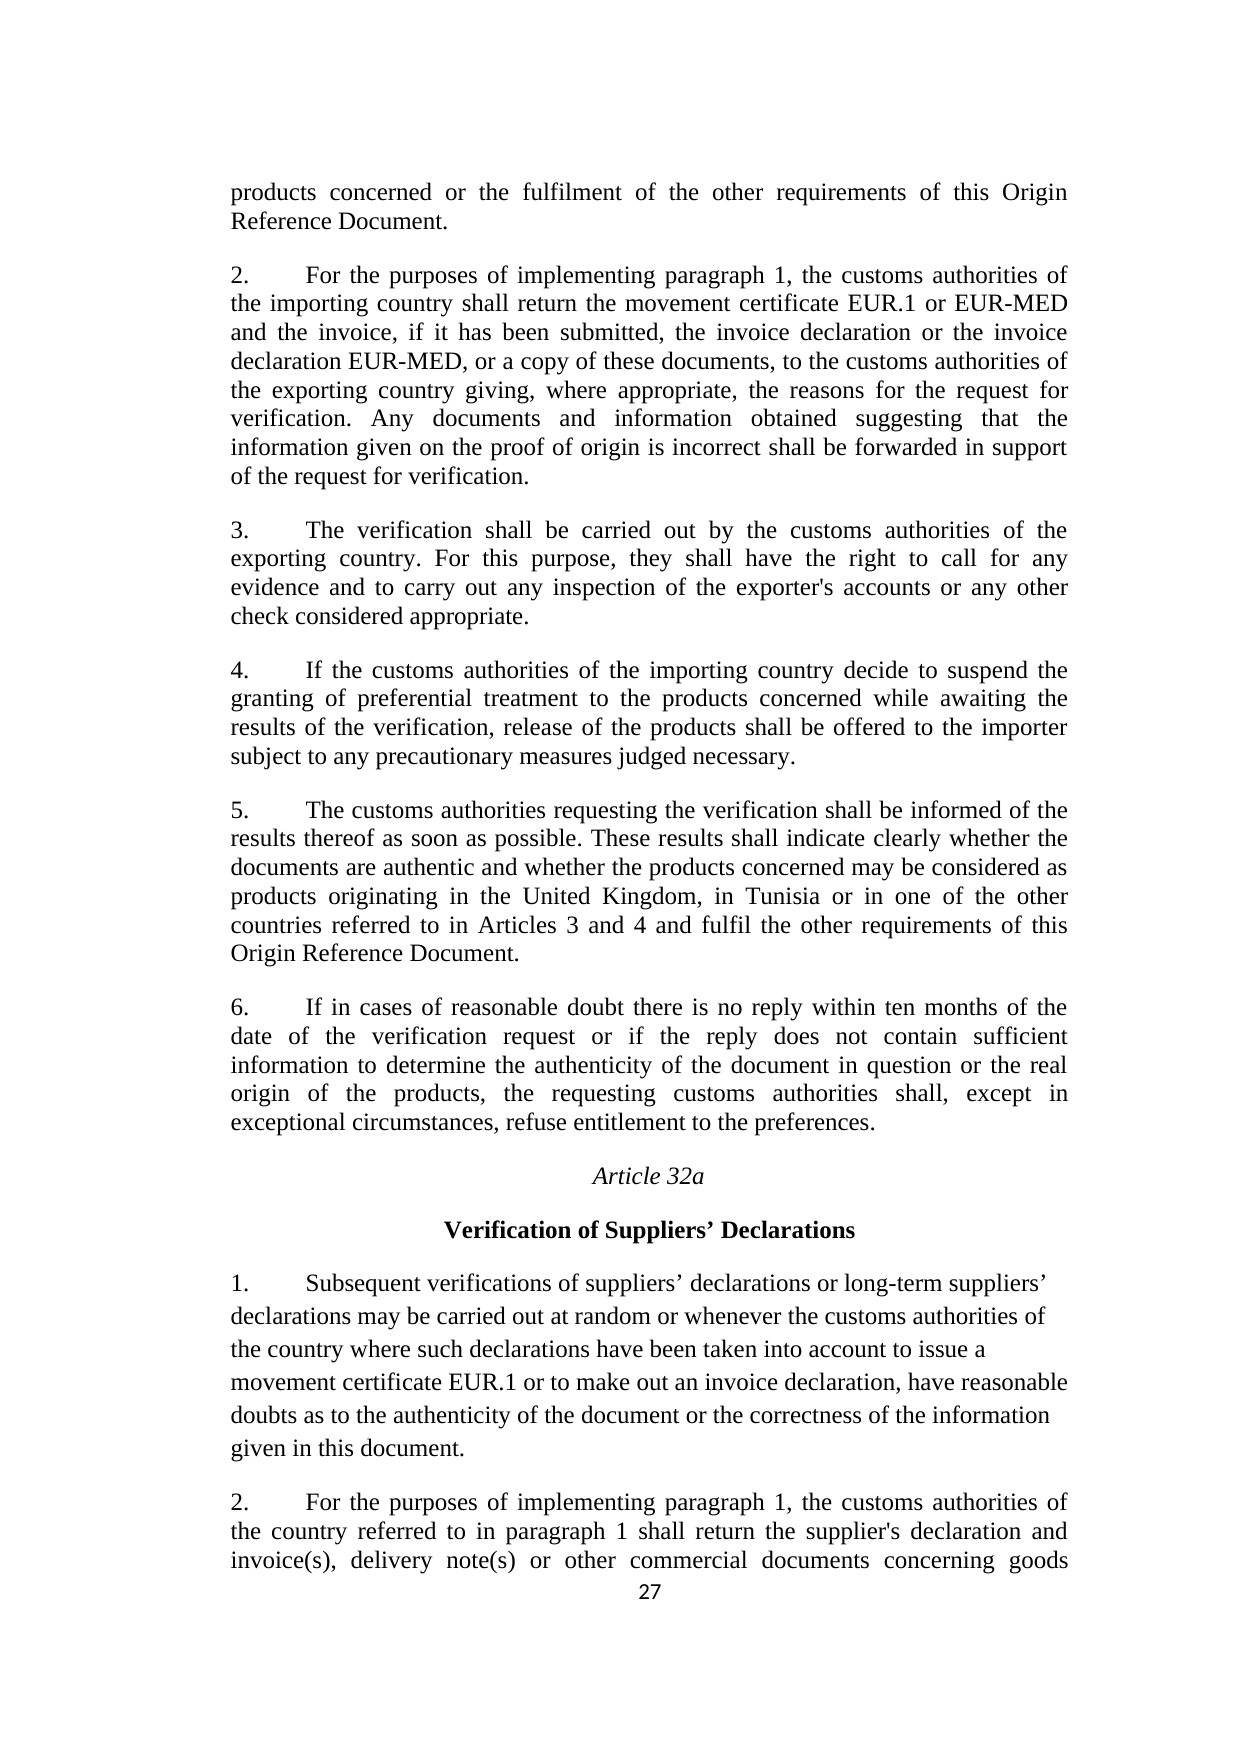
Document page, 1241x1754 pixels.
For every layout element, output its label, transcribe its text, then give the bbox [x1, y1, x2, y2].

text 6. If in cases of reasonable doubt there is no reply within ten months of the date of the verification request or if the reply does not contain sufficient information to determine the authenticity of the document in question or the real origin of the products, the requesting customs authorities shall, except in exceptional circumstances, refuse entitlement to the preferences. [230, 992, 1069, 1136]
text 1. Subsequent verifications of suppliers’ declarations or long-term suppliers’ declarations may be carried out at random or whenever the customs authorities of the country where such declarations have been taken into account to issue a movement certificate EUR.1 or to make out an invoice declaration, have reasonable doubts as to the authenticity of the document or the correctness of the information given in this document. [230, 1268, 1069, 1462]
text Article 32a [230, 1161, 1069, 1190]
text 4. If the customs authorities of the importing country decide to suspend the granting of preferential treatment to the products concerned while awaiting the results of the verification, release of the products shall be offered to the importer subject to any precautionary measures judged necessary. [230, 655, 1069, 770]
text 5. The customs authorities requesting the verification shall be informed of the results thereof as soon as possible. These results shall indicate clearly whether the documents are authentic and whether the products concerned may be considered as products originating in the United Kingdom, in Tunisia or in one of the other countries referred to in Articles 3 and 4 and fulfil the other requirements of this Origin Reference Document. [230, 795, 1069, 967]
text 2. For the purposes of implementing paragraph 1, the customs authorities of the importing country shall return the movement certificate EUR.1 or EUR-MED and the invoice, if it has been submitted, the invoice declaration or the invoice declaration EUR-MED, or a copy of these documents, to the customs authorities of the exporting country giving, where appropriate, the reasons for the request for verification. Any documents and information obtained suggesting that the information given on the proof of origin is incorrect shall be forwarded in support of the request for verification. [230, 260, 1069, 490]
text Verification of Suppliers’ Declarations [230, 1215, 1069, 1243]
text 3. The verification shall be carried out by the customs authorities of the exporting country. For this purpose, they shall have the right to call for any evidence and to carry out any inspection of the exporter's accounts or any other check considered appropriate. [230, 515, 1069, 630]
text 2. For the purposes of implementing paragraph 1, the customs authorities of the country referred to in paragraph 1 shall return the supplier's declaration and invoice(s), delivery note(s) or other commercial documents concerning goods [230, 1487, 1069, 1574]
text products concerned or the fulfilment of the other requirements of this Origin Reference Document. [230, 177, 1069, 235]
